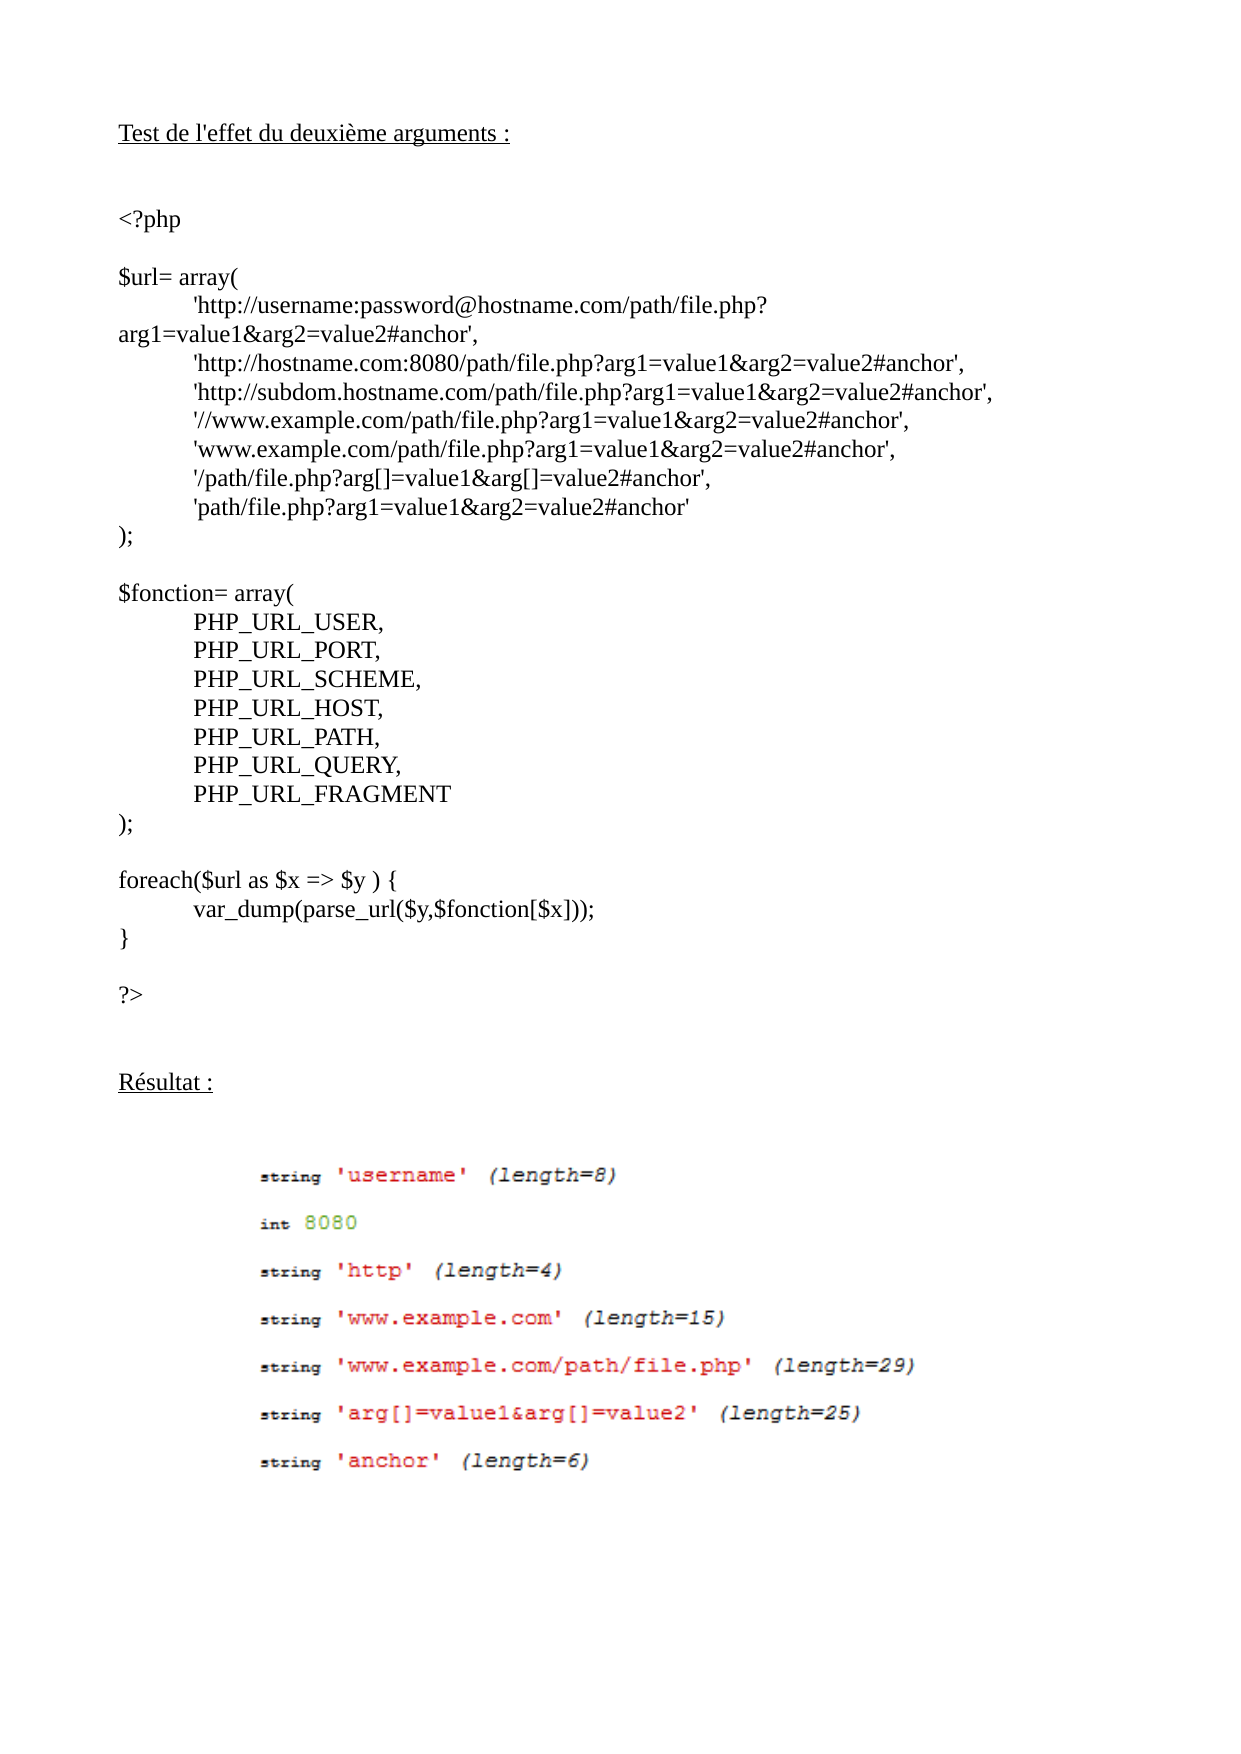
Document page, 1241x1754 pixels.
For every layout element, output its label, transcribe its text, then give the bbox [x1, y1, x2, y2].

text PHP_URL_FRAGMENT [118, 779, 1122, 808]
picture [253, 1159, 930, 1486]
text Résultat : [118, 1067, 1122, 1096]
text PHP_URL_USER, [118, 607, 1122, 636]
text ); [118, 808, 1122, 837]
text Test de l'effet du deuxième arguments : [118, 118, 1122, 147]
text ?> [118, 981, 1122, 1009]
text <?php [118, 204, 1122, 233]
text ); [118, 521, 1122, 549]
text '/path/file.php?arg[]=value1&arg[]=value2#anchor', [118, 463, 1122, 492]
text PHP_URL_SCHEME, [118, 664, 1122, 693]
text $url= array( [118, 262, 1122, 291]
text foreach($url as $x => $y ) { [118, 866, 1122, 894]
text var_dump(parse_url($y,$fonction[$x])); [118, 894, 1122, 923]
text 'www.example.com/path/file.php?arg1=value1&arg2=value2#anchor', [118, 434, 1122, 463]
text } [118, 923, 1122, 952]
text PHP_URL_QUERY, [118, 751, 1122, 779]
text PHP_URL_HOST, [118, 693, 1122, 722]
text PHP_URL_PORT, [118, 636, 1122, 664]
text 'path/file.php?arg1=value1&arg2=value2#anchor' [118, 492, 1122, 521]
text 'http://subdom.hostname.com/path/file.php?arg1=value1&arg2=value2#anchor', [118, 377, 1122, 406]
text 'http://username:password@hostname.com/path/file.php?arg1=value1&arg2=value2#anchor', [118, 291, 1122, 348]
text '//www.example.com/path/file.php?arg1=value1&arg2=value2#anchor', [118, 406, 1122, 434]
text 'http://hostname.com:8080/path/file.php?arg1=value1&arg2=value2#anchor', [118, 348, 1122, 377]
text $fonction= array( [118, 578, 1122, 607]
text PHP_URL_PATH, [118, 722, 1122, 751]
